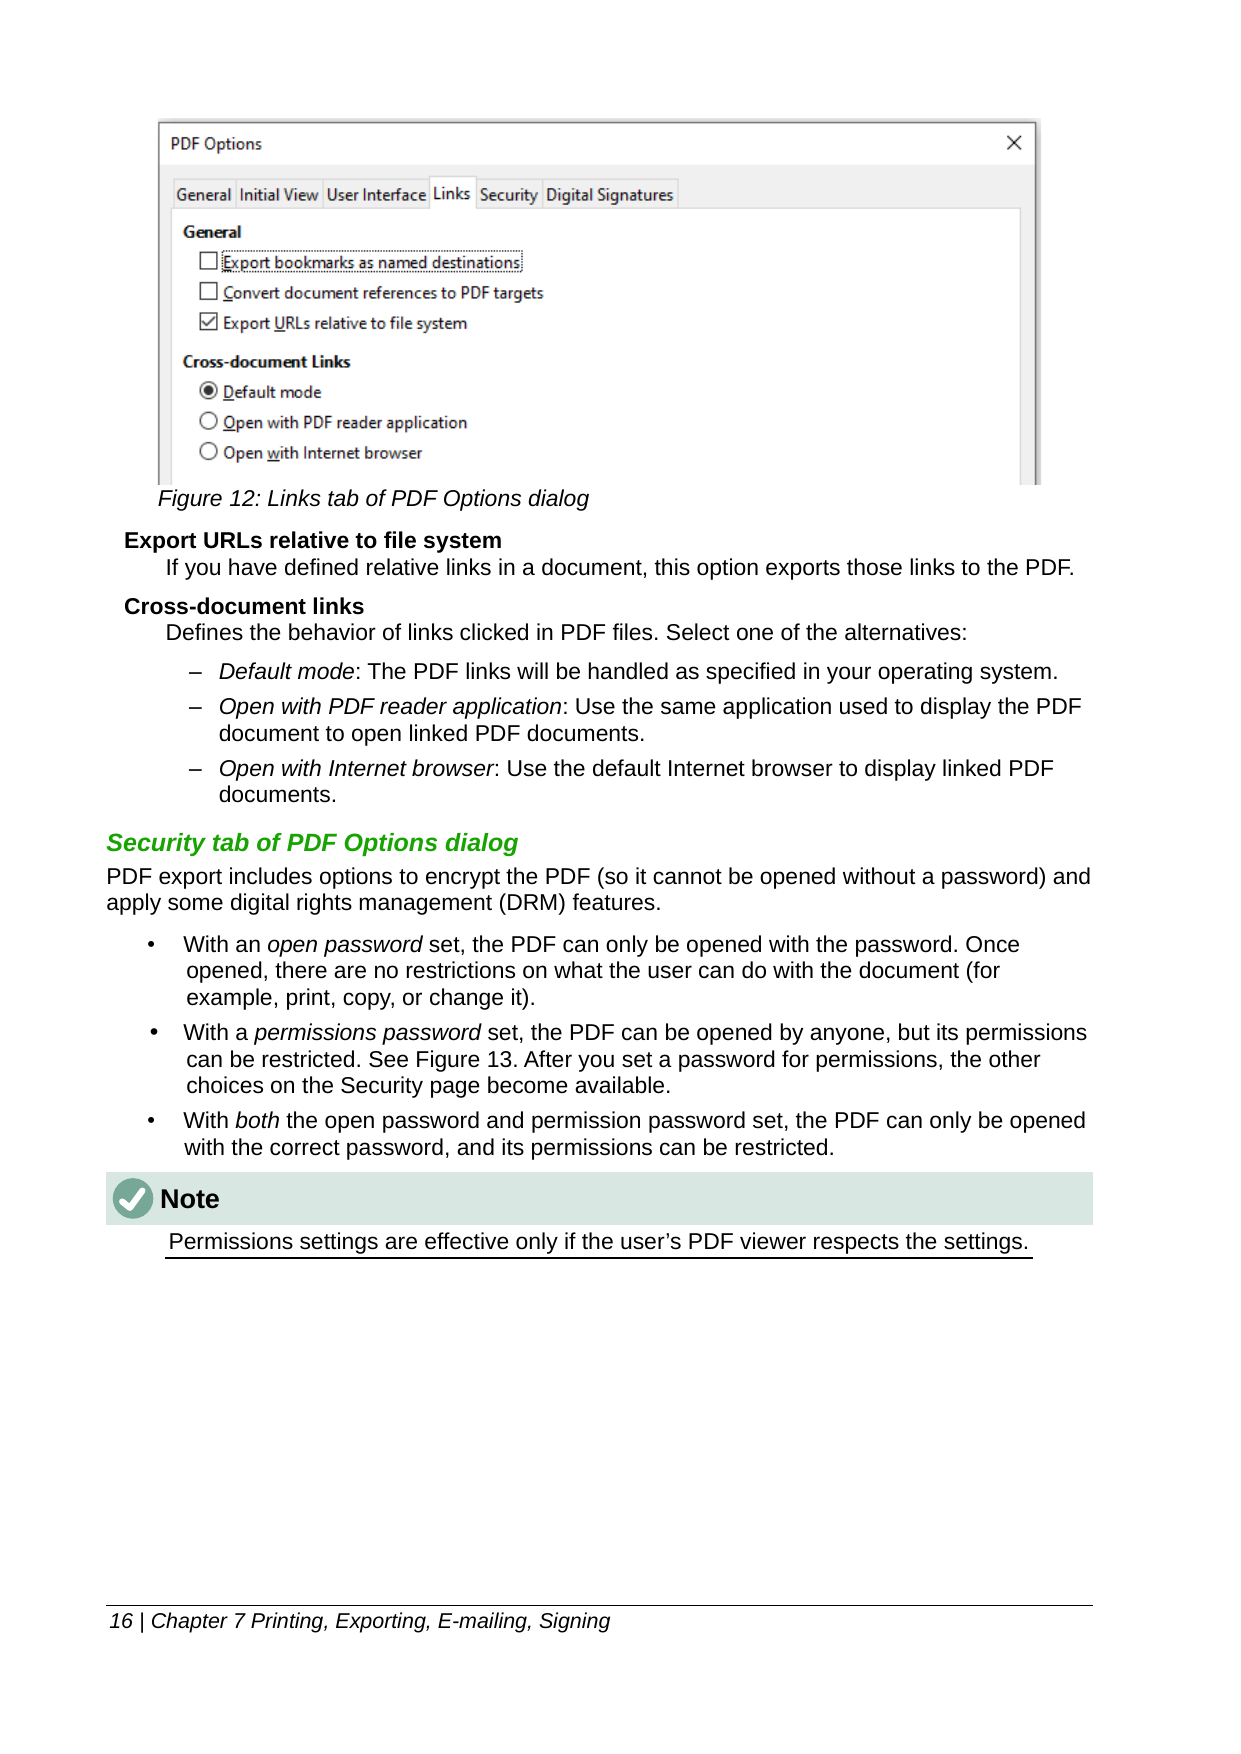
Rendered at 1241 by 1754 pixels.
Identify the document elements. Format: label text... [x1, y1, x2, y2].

list Default mode: The PDF links will be handled as specified in your operating system. [189, 658, 1093, 684]
subtitle Security tab of PDF Options dialog [106, 828, 1093, 857]
picture [157, 118, 1042, 485]
text Defines the behavior of links clicked in PDF files. Select one of the alternatives: [165, 619, 1093, 645]
list With a permissions password set, the PDF can be opened by anyone, but its permissions can be restricted. See Figure 13. After you set a password for permissions, the other choices on the Security page become available. [144, 1016, 1093, 1098]
text If you have defined relative links in a document, this option exports those links to the PDF. [165, 554, 1093, 580]
list Open with PDF reader application: Use the same application used to display the PDF document to open linked PDF documents. [189, 693, 1093, 746]
text Cross-document links [124, 593, 1093, 619]
list With both the open password and permission password set, the PDF can only be opened with the correct password, and its permissions can be restricted. [144, 1104, 1093, 1163]
text Export URLs relative to file system [124, 527, 1093, 554]
text Figure 12: Links tab of PDF Options dialog [158, 485, 1041, 511]
list With an open password set, the PDF can only be opened with the password. Once opened, there are no restrictions on what the user can do with the document (for example, print, copy, or change it). [144, 928, 1093, 1010]
text PDF export includes options to encrypt the PDF (so it cannot be opened without a password) and apply some digital rights management (DRM) features. [106, 863, 1093, 915]
list Open with Internet browser: Use the default Internet browser to display linked PDF documents. [189, 755, 1093, 807]
text Permissions settings are effective only if the user’s PDF viewer respects the settings. [165, 1225, 1033, 1257]
subtitle Note [106, 1172, 1093, 1225]
